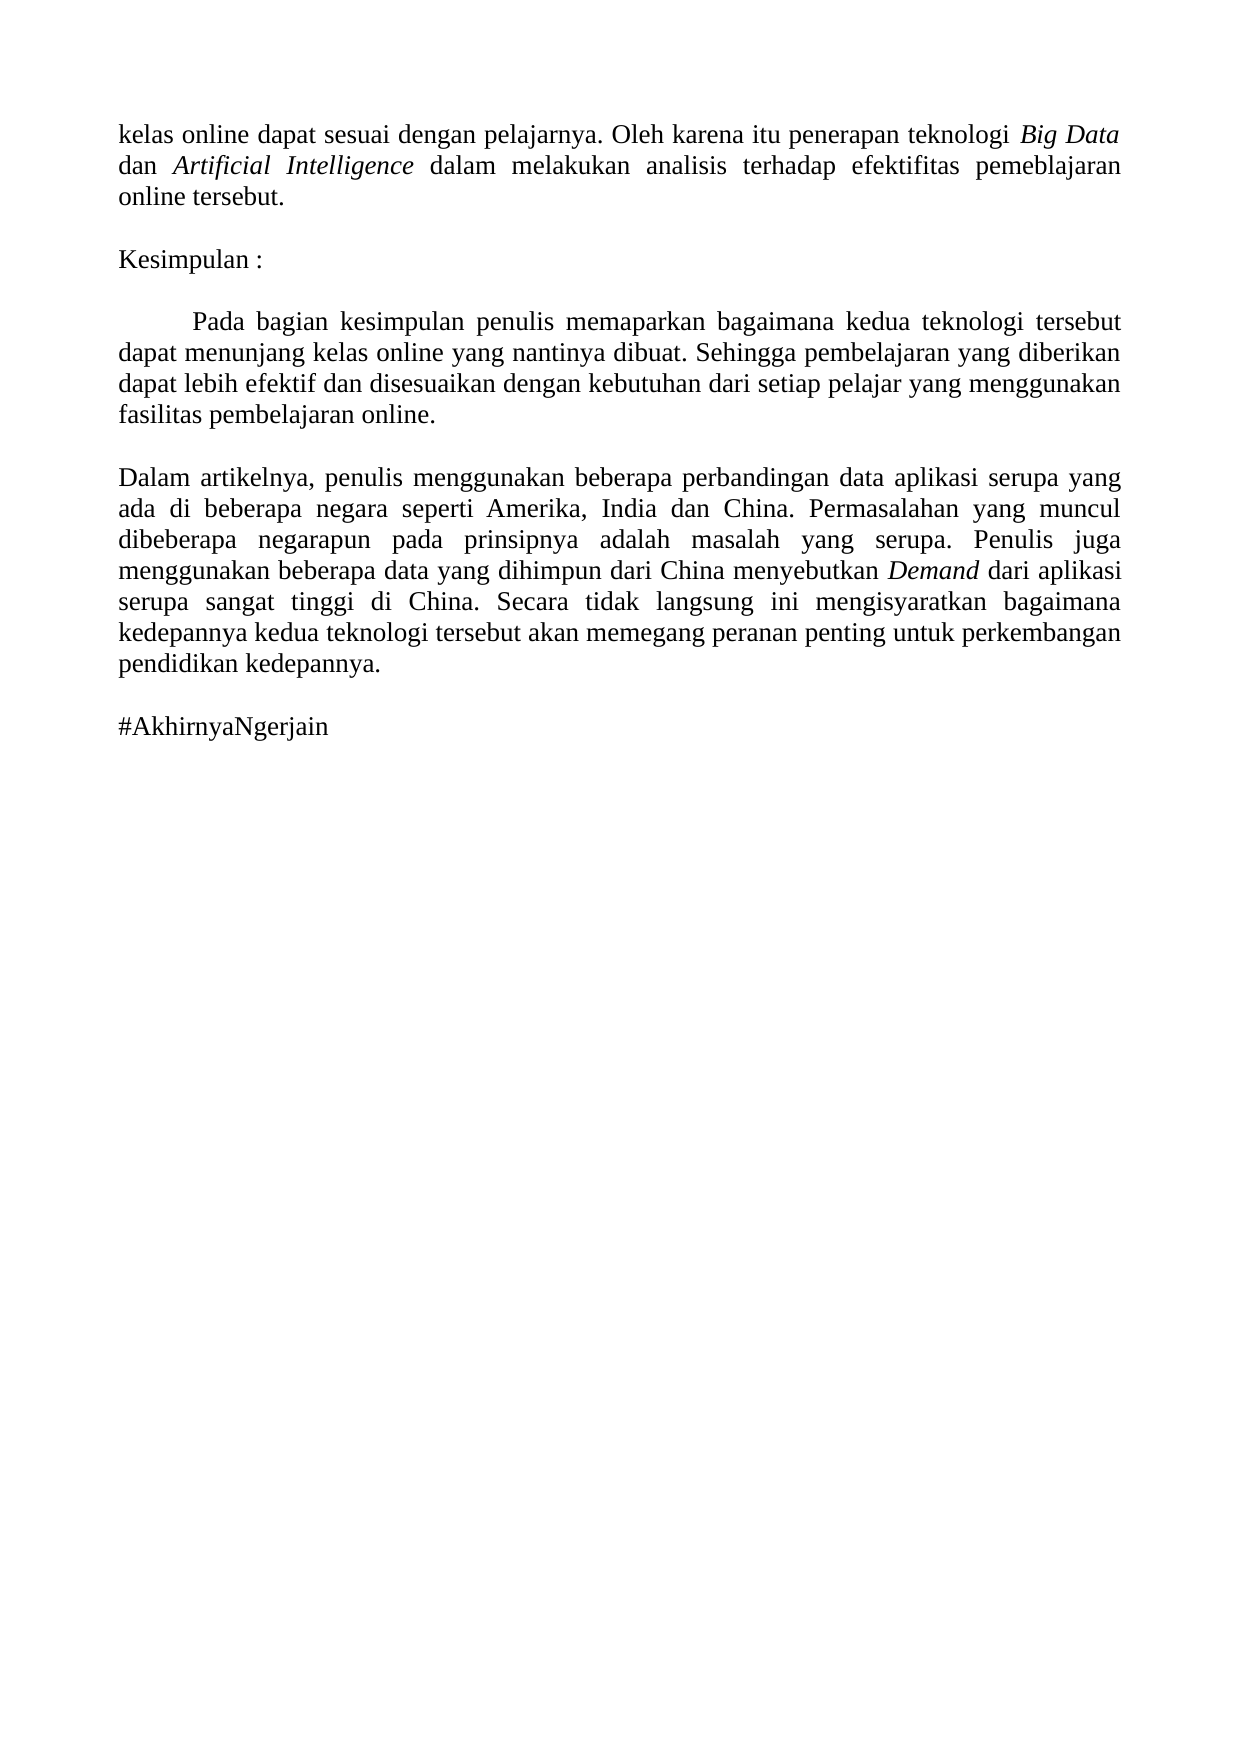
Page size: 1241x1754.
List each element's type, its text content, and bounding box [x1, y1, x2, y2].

text Pada bagian kesimpulan penulis memaparkan bagaimana kedua teknologi tersebut dapat menunjang kelas online yang nantinya dibuat. Sehingga pembelajaran yang diberikan dapat lebih efektif dan disesuaikan dengan kebutuhan dari setiap pelajar yang menggunakan fasilitas pembelajaran online. [118, 305, 1122, 429]
text Dalam artikelnya, penulis menggunakan beberapa perbandingan data aplikasi serupa yang ada di beberapa negara seperti Amerika, India dan China. Permasalahan yang muncul dibeberapa negarapun pada prinsipnya adalah masalah yang serupa. Penulis juga menggunakan beberapa data yang dihimpun dari China menyebutkan Demand dari aplikasi serupa sangat tinggi di China. Secara tidak langsung ini mengisyaratkan bagaimana kedepannya kedua teknologi tersebut akan memegang peranan penting untuk perkembangan pendidikan kedepannya. [118, 461, 1122, 679]
text Kesimpulan : [118, 243, 1122, 274]
text #AkhirnyaNgerjain [118, 710, 1122, 741]
text kelas online dapat sesuai dengan pelajarnya. Oleh karena itu penerapan teknologi Big Data dan Artificial Intelligence dalam melakukan analisis terhadap efektifitas pemeblajaran online tersebut. [118, 118, 1122, 212]
